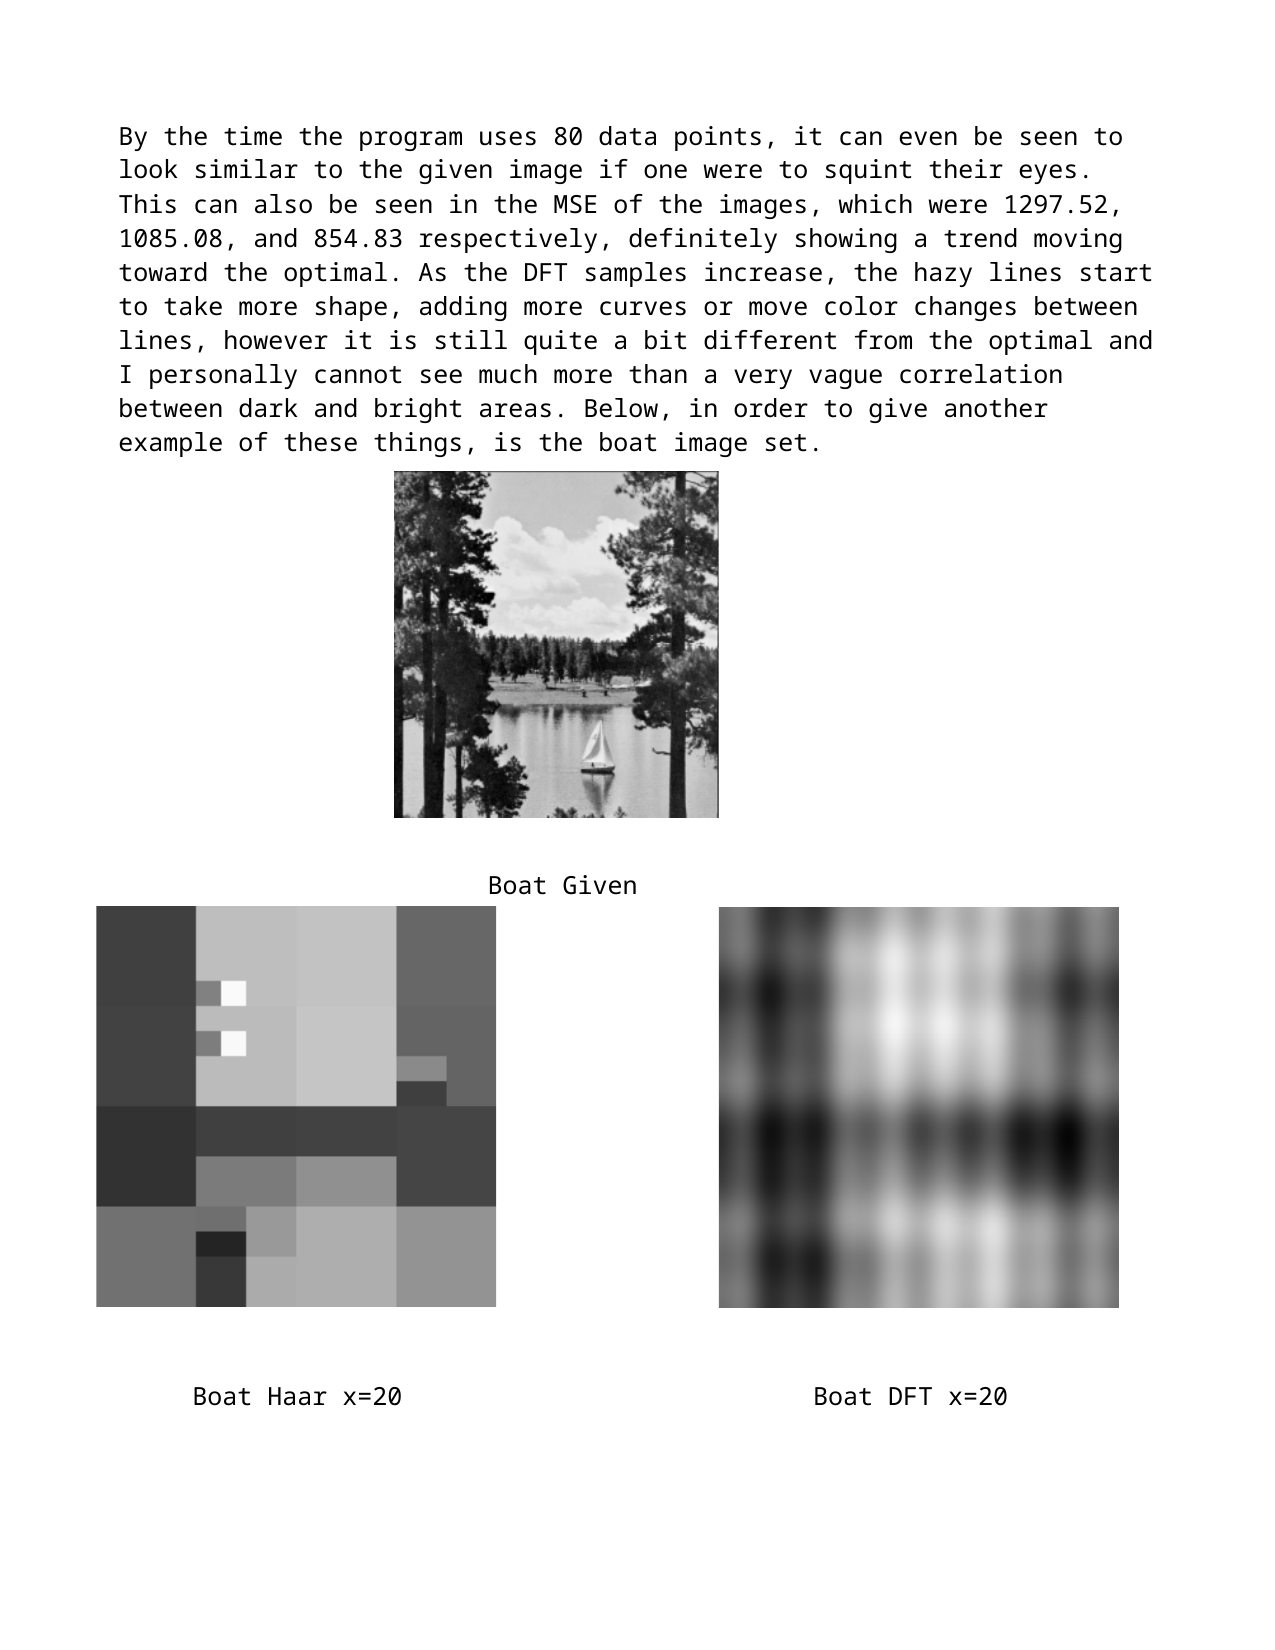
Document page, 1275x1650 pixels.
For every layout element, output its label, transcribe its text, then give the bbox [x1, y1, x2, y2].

picture [96, 906, 497, 1307]
text By the time the program uses 80 data points, it can even be seen to look similar to the given image if one were to squint their eyes. This can also be seen in the MSE of the images, which were 1297.52, 1085.08, and 854.83 respectively, definitely showing a trend moving toward the optimal. As the DFT samples increase, the hazy lines start to take more shape, adding more curves or move color changes between lines, however it is still quite a bit different from the optimal and I personally cannot see much more than a very vague correlation between dark and bright areas. Below, in order to give another example of these things, is the boat image set. [118, 118, 1157, 459]
picture [718, 907, 1119, 1308]
picture [394, 471, 719, 818]
text Boat Given [118, 867, 1157, 902]
text Boat Haar x=20 Boat DFT x=20 [118, 1378, 1157, 1412]
